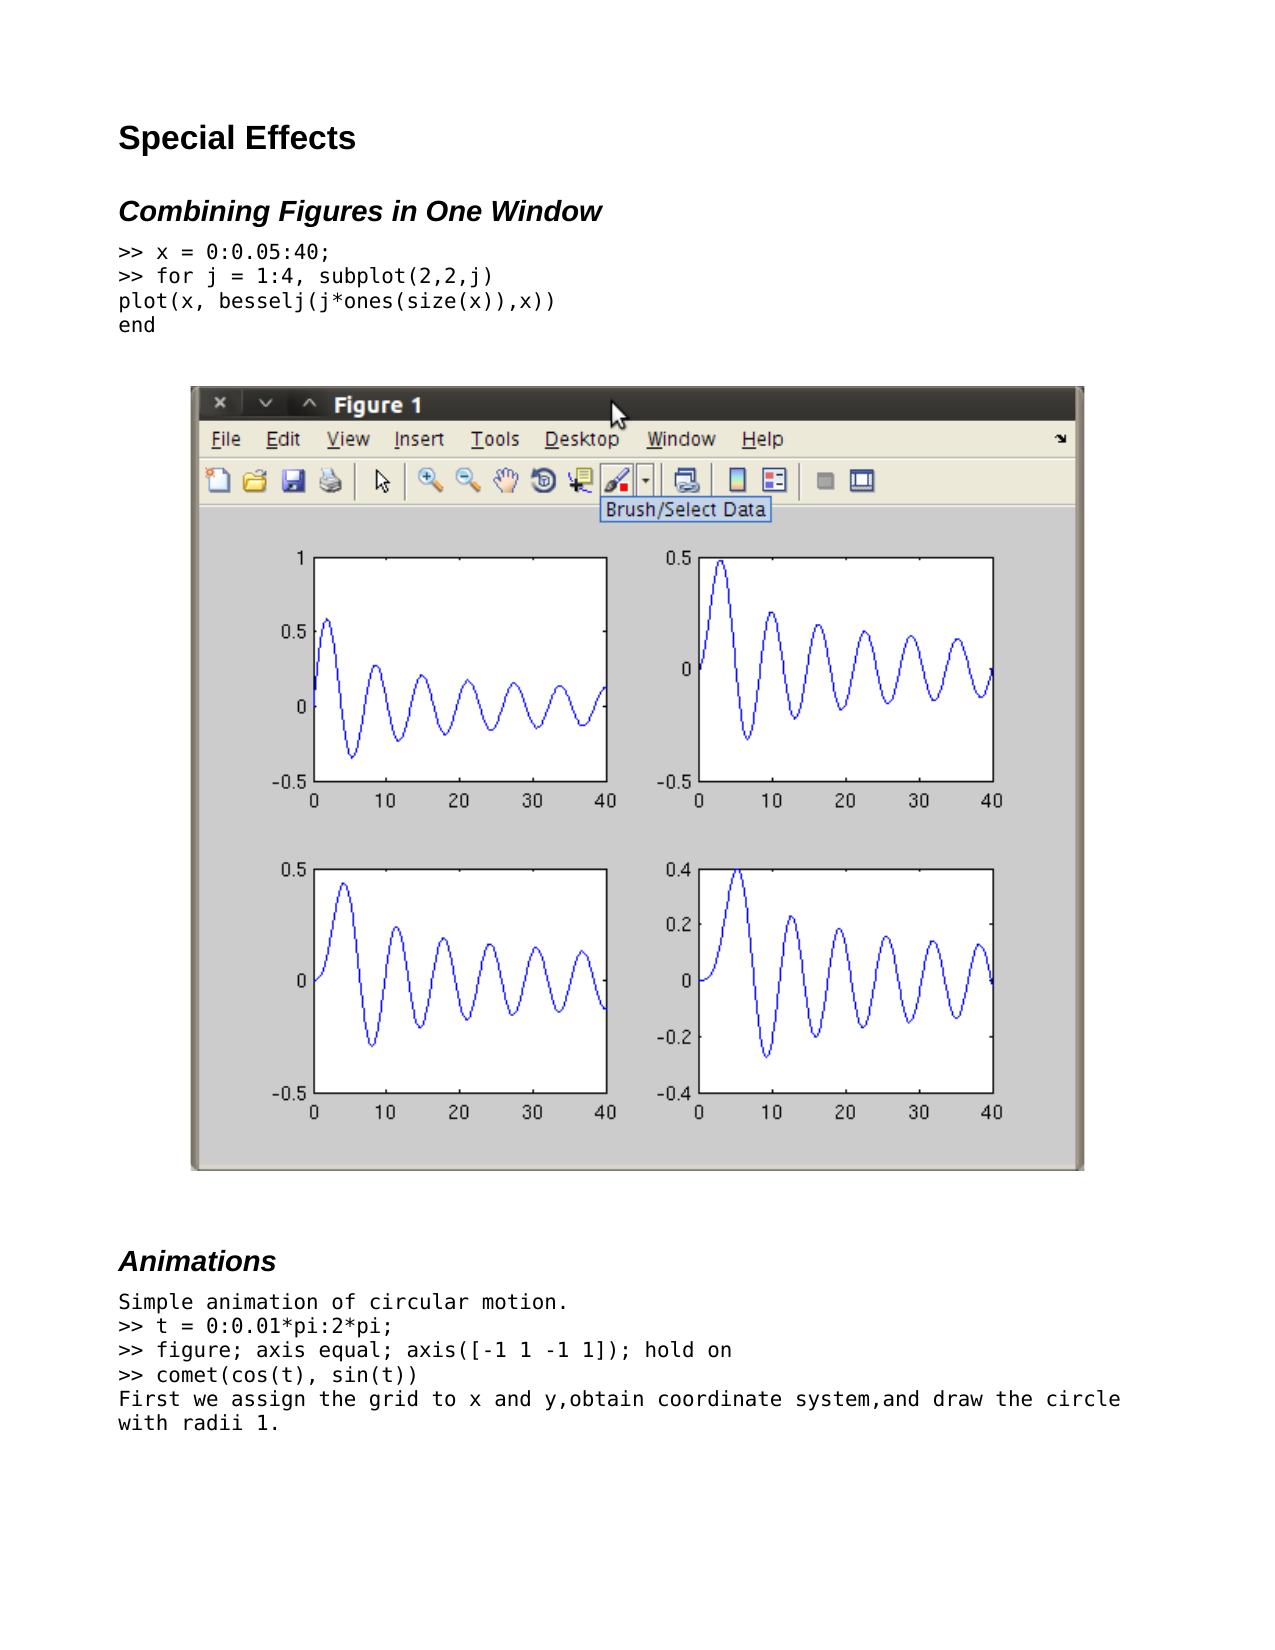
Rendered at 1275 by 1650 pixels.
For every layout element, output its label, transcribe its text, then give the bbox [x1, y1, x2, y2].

subtitle Animations [118, 1244, 1157, 1277]
text >> x = 0:0.05:40; [118, 240, 1157, 264]
picture [190, 386, 1085, 1171]
subtitle Combining Figures in One Window [118, 194, 1157, 228]
text First we assign the grid to x and y,obtain coordinate system,and draw the circle with radii 1. [118, 1387, 1157, 1436]
text >> t = 0:0.01*pi:2*pi; [118, 1314, 1157, 1338]
text end [118, 313, 1157, 337]
text plot(x, besselj(j*ones(size(x)),x)) [118, 289, 1157, 313]
subtitle Special Effects [118, 118, 1157, 157]
text >> figure; axis equal; axis([-1 1 -1 1]); hold on [118, 1338, 1157, 1363]
text Simple animation of circular motion. [118, 1290, 1157, 1314]
text >> for j = 1:4, subplot(2,2,j) [118, 264, 1157, 289]
text >> comet(cos(t), sin(t)) [118, 1363, 1157, 1387]
